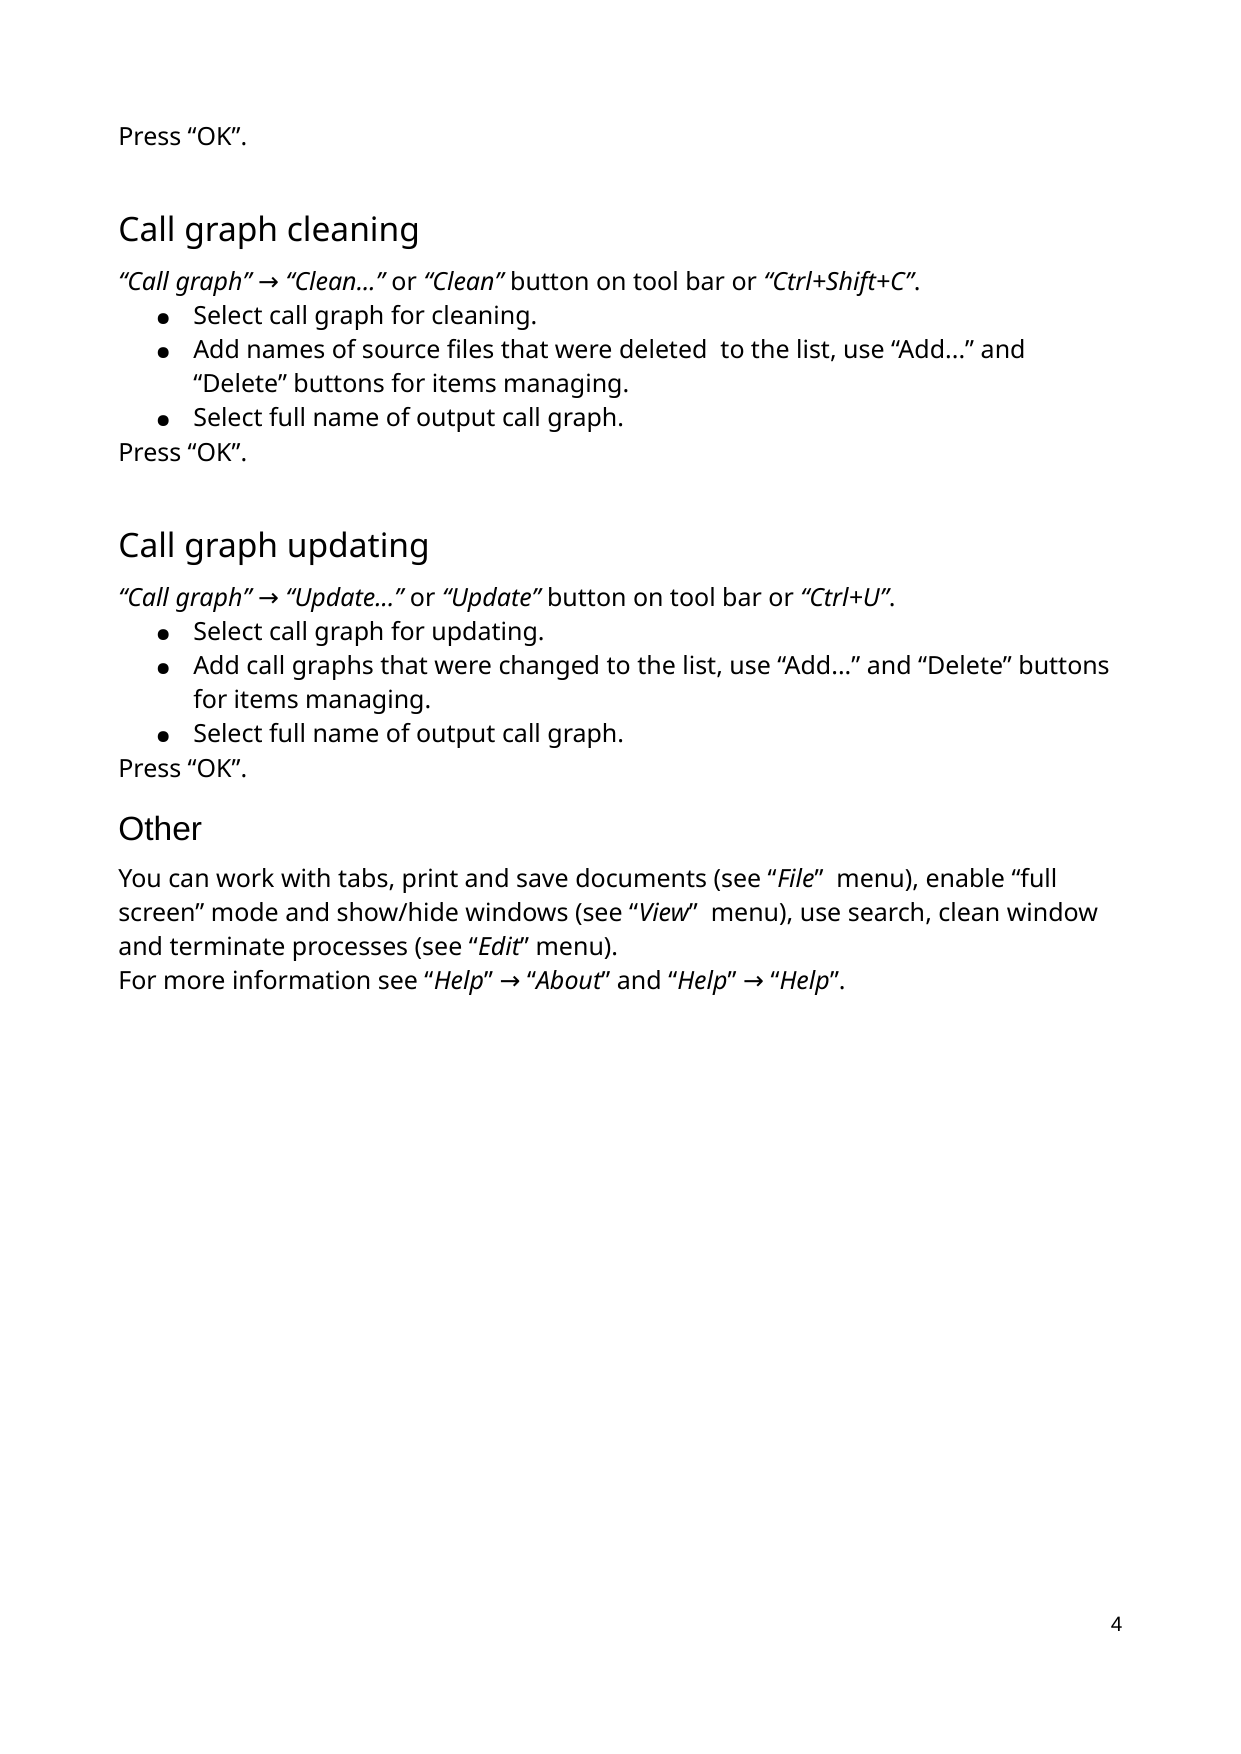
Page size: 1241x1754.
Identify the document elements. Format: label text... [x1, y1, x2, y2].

text Press “OK”. [118, 118, 1122, 152]
subtitle Other [118, 809, 1122, 848]
subtitle Call graph updating [118, 522, 1122, 567]
text “Call graph” → “Update...” or “Update” button on tool bar or “Ctrl+U”. [118, 580, 1122, 614]
text Press “OK”. [118, 750, 1122, 784]
list Select full name of output call graph. [156, 716, 1122, 750]
list Add names of source files that were deleted to the list, use “Add...” and “Delete” buttons for items managing. [156, 332, 1122, 400]
text For more information see “Help” → “About” and “Help” → “Help”. [118, 963, 1122, 997]
list Select call graph for cleaning. [156, 298, 1122, 332]
list Add call graphs that were changed to the list, use “Add...” and “Delete” buttons for items managing. [156, 648, 1122, 716]
text “Call graph” → “Clean...” or “Clean” button on tool bar or “Ctrl+Shift+C”. [118, 264, 1122, 298]
subtitle Call graph cleaning [118, 206, 1122, 251]
text You can work with tabs, print and save documents (see “File” menu), enable “full screen” mode and show/hide windows (see “View” menu), use search, clean window and terminate processes (see “Edit” menu). [118, 860, 1122, 963]
list Select full name of output call graph. [156, 400, 1122, 434]
list Select call graph for updating. [156, 614, 1122, 648]
text Press “OK”. [118, 434, 1122, 468]
